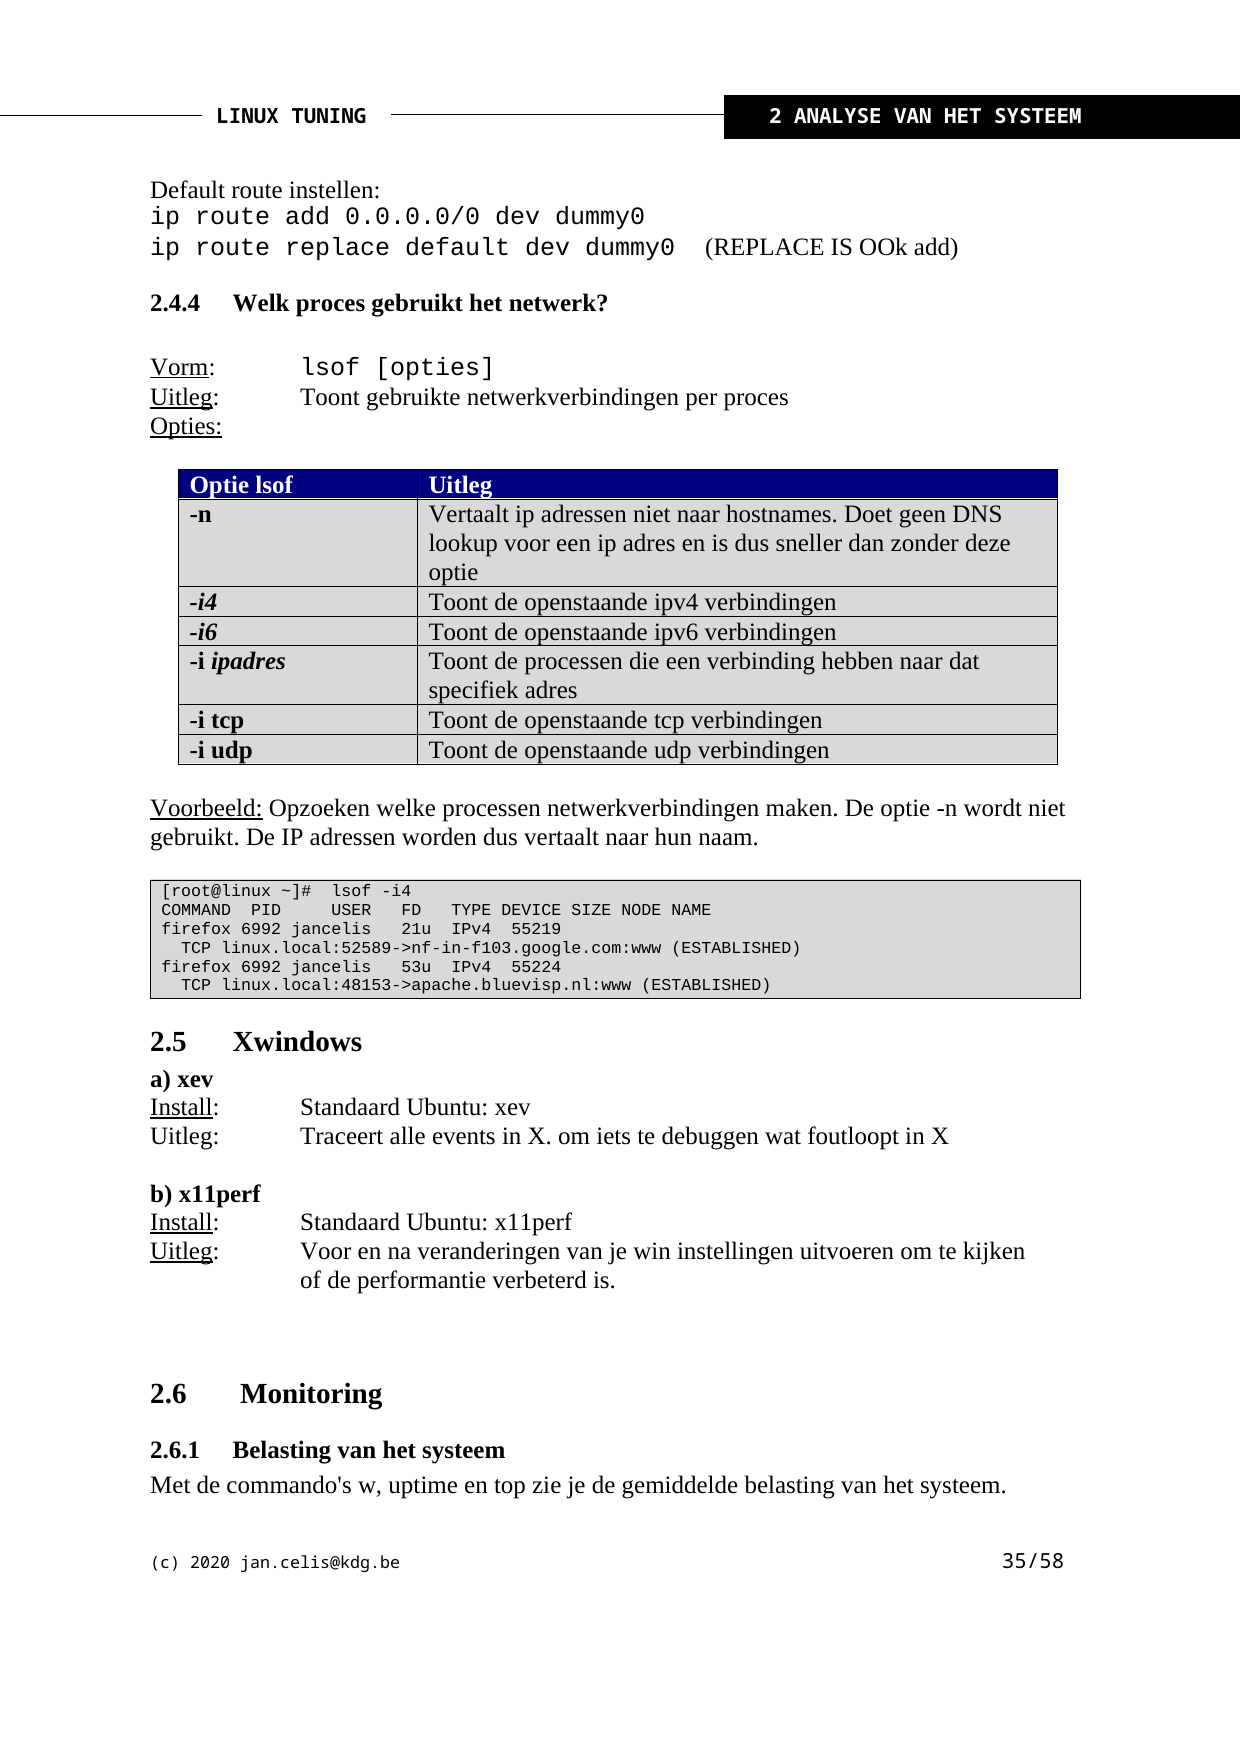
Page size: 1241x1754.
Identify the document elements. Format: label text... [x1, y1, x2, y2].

text COMMAND PID USER FD TYPE DEVICE SIZE NODE NAME [151, 898, 1080, 917]
table_header Uitleg [418, 470, 1057, 498]
text Install: Standaard Ubuntu: x11perf [150, 1207, 1081, 1236]
text Uitleg: Voor en na veranderingen van je win instellingen uitvoeren om te kijken [150, 1236, 1081, 1265]
table_cell -n [179, 500, 417, 586]
text Met de commando's w, uptime en top zie je de gemiddelde belasting van het systeem. [150, 1470, 1081, 1498]
subtitle Xwindows [150, 1024, 1081, 1057]
subtitle Welk proces gebruikt het netwerk? [150, 288, 1081, 317]
text firefox 6992 jancelis 53u IPv4 55224 TCP linux.local:48153->apache.bluevisp.nl:www (ESTABLISHED) [151, 955, 1080, 998]
table_cell Toont de openstaande ipv6 verbindingen [418, 617, 1057, 645]
subtitle Belasting van het systeem [150, 1435, 1081, 1463]
table_header Optie lsof [179, 470, 417, 498]
table_cell -i6 [179, 617, 417, 645]
text a) xev [150, 1064, 1081, 1092]
table_cell -i udp [179, 735, 417, 763]
table_cell -i ipadres [179, 646, 417, 704]
text Default route instellen: [150, 175, 1081, 204]
text ip route add 0.0.0.0/0 dev dummy0 [150, 204, 1081, 232]
table_cell Toont de openstaande tcp verbindingen [418, 705, 1057, 734]
table_cell Toont de openstaande udp verbindingen [418, 735, 1057, 763]
table_cell Toont de openstaande ipv4 verbindingen [418, 587, 1057, 616]
text firefox 6992 jancelis 21u IPv4 55219 TCP linux.local:52589->nf-in-f103.google.com:www (ESTABLISHED) [151, 917, 1080, 955]
text b) x11perf [150, 1179, 1081, 1207]
text of de performantie verbeterd is. [150, 1265, 1081, 1294]
text Voorbeeld: Opzoeken welke processen netwerkverbindingen maken. De optie -n wordt niet gebruikt. De IP adressen worden dus vertaalt naar hun naam. [150, 793, 1081, 851]
table_cell -i4 [179, 587, 417, 616]
text Uitleg: Traceert alle events in X. om iets te debuggen wat foutloopt in X [150, 1121, 1081, 1150]
text Install: Standaard Ubuntu: xev [150, 1092, 1081, 1121]
text Opties: [150, 411, 1081, 440]
table_cell Vertaalt ip adressen niet naar hostnames. Doet geen DNS lookup voor een ip adres en is dus sneller dan zonder deze optie [418, 500, 1057, 586]
subtitle Monitoring [150, 1376, 1081, 1410]
text Vorm: lsof [opties] [150, 352, 1081, 382]
table_cell Toont de processen die een verbinding hebben naar dat specifiek adres [418, 646, 1057, 704]
text Uitleg: Toont gebruikte netwerkverbindingen per proces [150, 382, 1081, 411]
text ip route replace default dev dummy0 (REPLACE IS OOk add) [150, 232, 1081, 263]
text [root@linux ~]# lsof -i4 [151, 881, 1080, 898]
table_cell -i tcp [179, 705, 417, 734]
